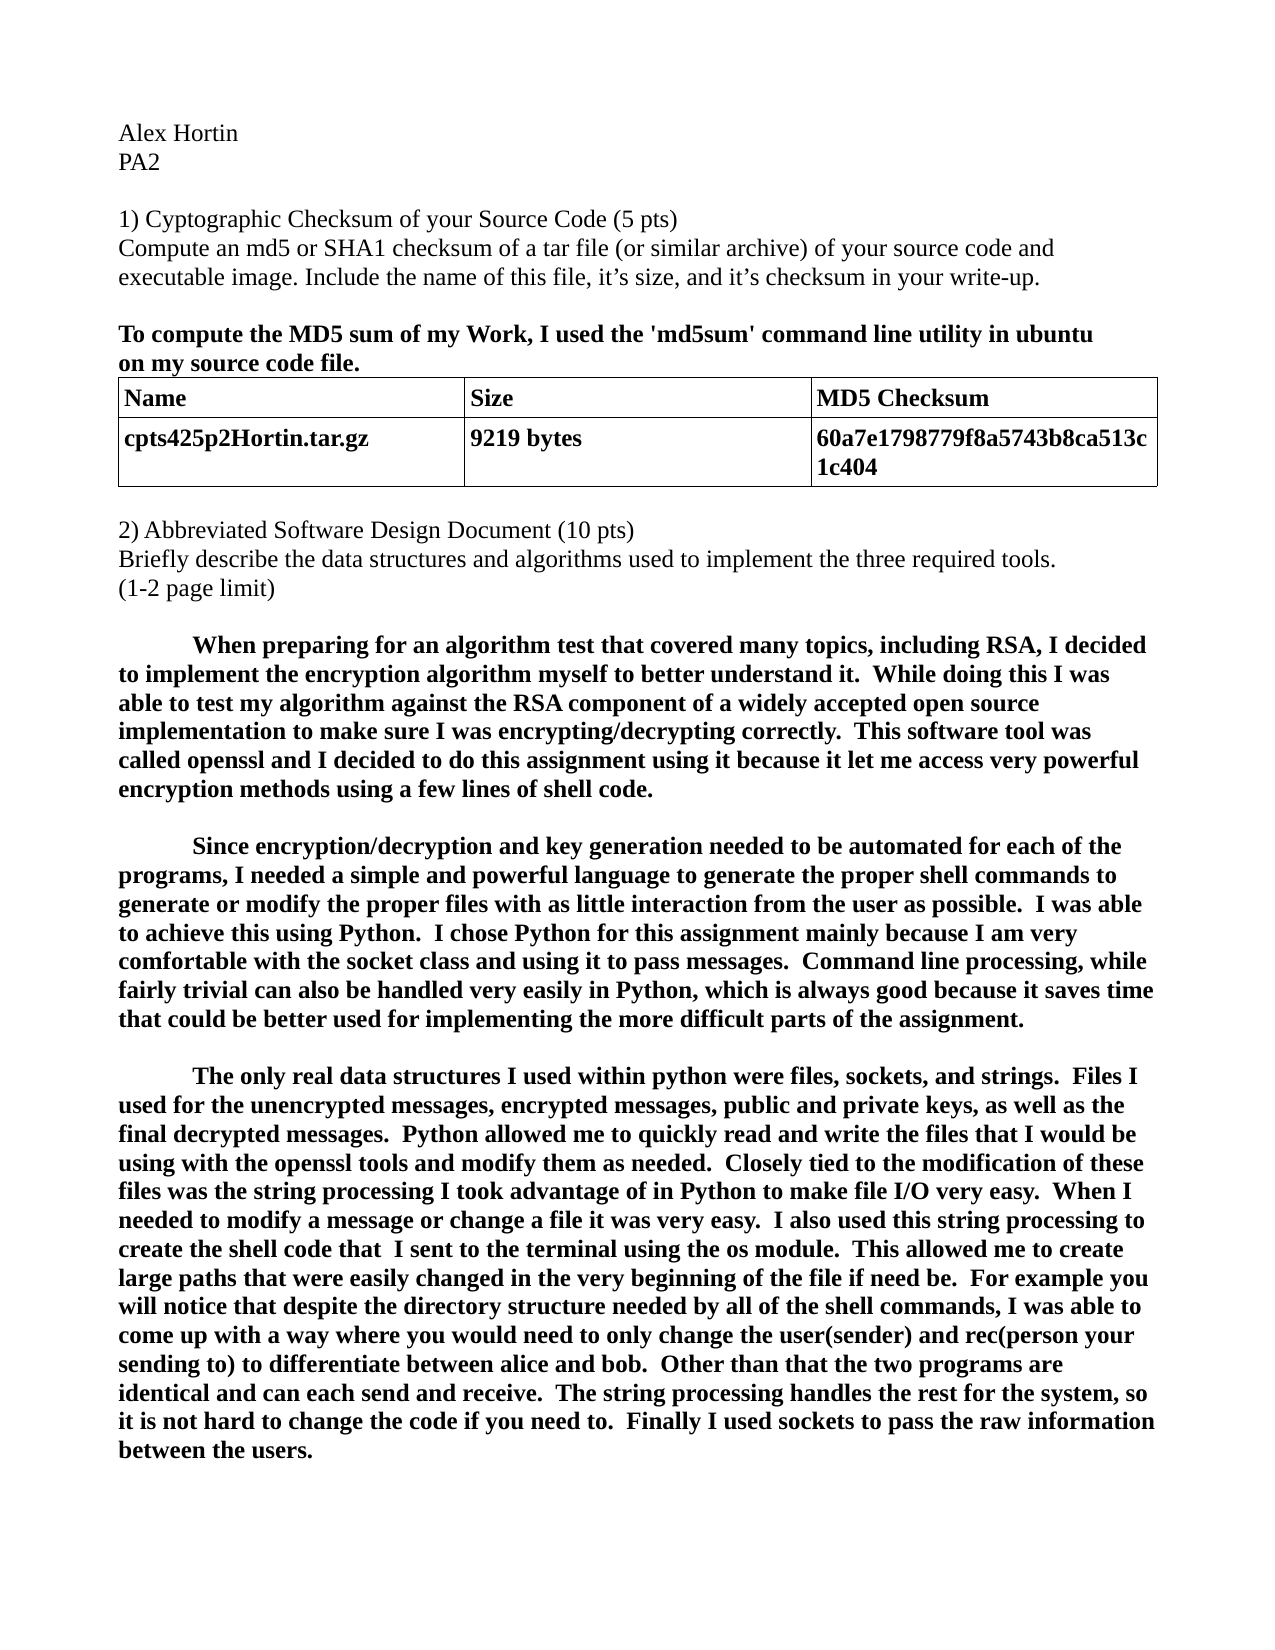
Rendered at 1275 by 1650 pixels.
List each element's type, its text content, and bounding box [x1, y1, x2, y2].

table_header Name [119, 378, 464, 417]
table_cell 60a7e1798779f8a5743b8ca513c1c404 [812, 418, 1157, 486]
text 1) Cyptographic Checksum of your Source Code (5 pts) [118, 204, 1157, 233]
text Since encryption/decryption and key generation needed to be automated for each of the programs, I needed a simple and powerful language to generate the proper shell commands to generate or modify the proper files with as little interaction from the user as possible. I was able to achieve this using Python. I chose Python for this assignment mainly because I am very comfortable with the socket class and using it to pass messages. Command line processing, while fairly trivial can also be handled very easily in Python, which is always good because it saves time that could be better used for implementing the more difficult parts of the assignment. [118, 831, 1157, 1033]
text When preparing for an algorithm test that covered many topics, including RSA, I decided to implement the encryption algorithm myself to better understand it. While doing this I was able to test my algorithm against the RSA component of a widely accepted open source implementation to make sure I was encrypting/decrypting correctly. This software tool was called openssl and I decided to do this assignment using it because it let me access very powerful encryption methods using a few lines of shell code. [118, 630, 1157, 803]
text Compute an md5 or SHA1 checksum of a tar file (or similar archive) of your source code and [118, 233, 1157, 262]
text executable image. Include the name of this file, it’s size, and it’s checksum in your write-up. [118, 262, 1157, 291]
text Briefly describe the data structures and algorithms used to implement the three required tools. [118, 544, 1157, 573]
table_header Size [465, 378, 811, 417]
table_header MD5 Checksum [812, 378, 1157, 417]
text PA2 [118, 147, 1157, 176]
text Alex Hortin [118, 118, 1157, 147]
text on my source code file. [118, 348, 1157, 377]
text To compute the MD5 sum of my Work, I used the 'md5sum' command line utility in ubuntu [118, 319, 1157, 348]
table_cell cpts425p2Hortin.tar.gz [119, 418, 464, 486]
text (1-2 page limit) [118, 573, 1157, 601]
text The only real data structures I used within python were files, sockets, and strings. Files I used for the unencrypted messages, encrypted messages, public and private keys, as well as the final decrypted messages. Python allowed me to quickly read and write the files that I would be using with the openssl tools and modify them as needed. Closely tied to the modification of these files was the string processing I took advantage of in Python to make file I/O very easy. When I needed to modify a message or change a file it was very easy. I also used this string processing to create the shell code that I sent to the terminal using the os module. This allowed me to create large paths that were easily changed in the very beginning of the file if need be. For example you will notice that despite the directory structure needed by all of the shell commands, I was able to come up with a way where you would need to only change the user(sender) and rec(person your sending to) to differentiate between alice and bob. Other than that the two programs are identical and can each send and receive. The string processing handles the rest for the system, so it is not hard to change the code if you need to. Finally I used sockets to pass the raw information between the users. [118, 1061, 1157, 1464]
text 2) Abbreviated Software Design Document (10 pts) [118, 515, 1157, 544]
table_cell 9219 bytes [465, 418, 811, 486]
